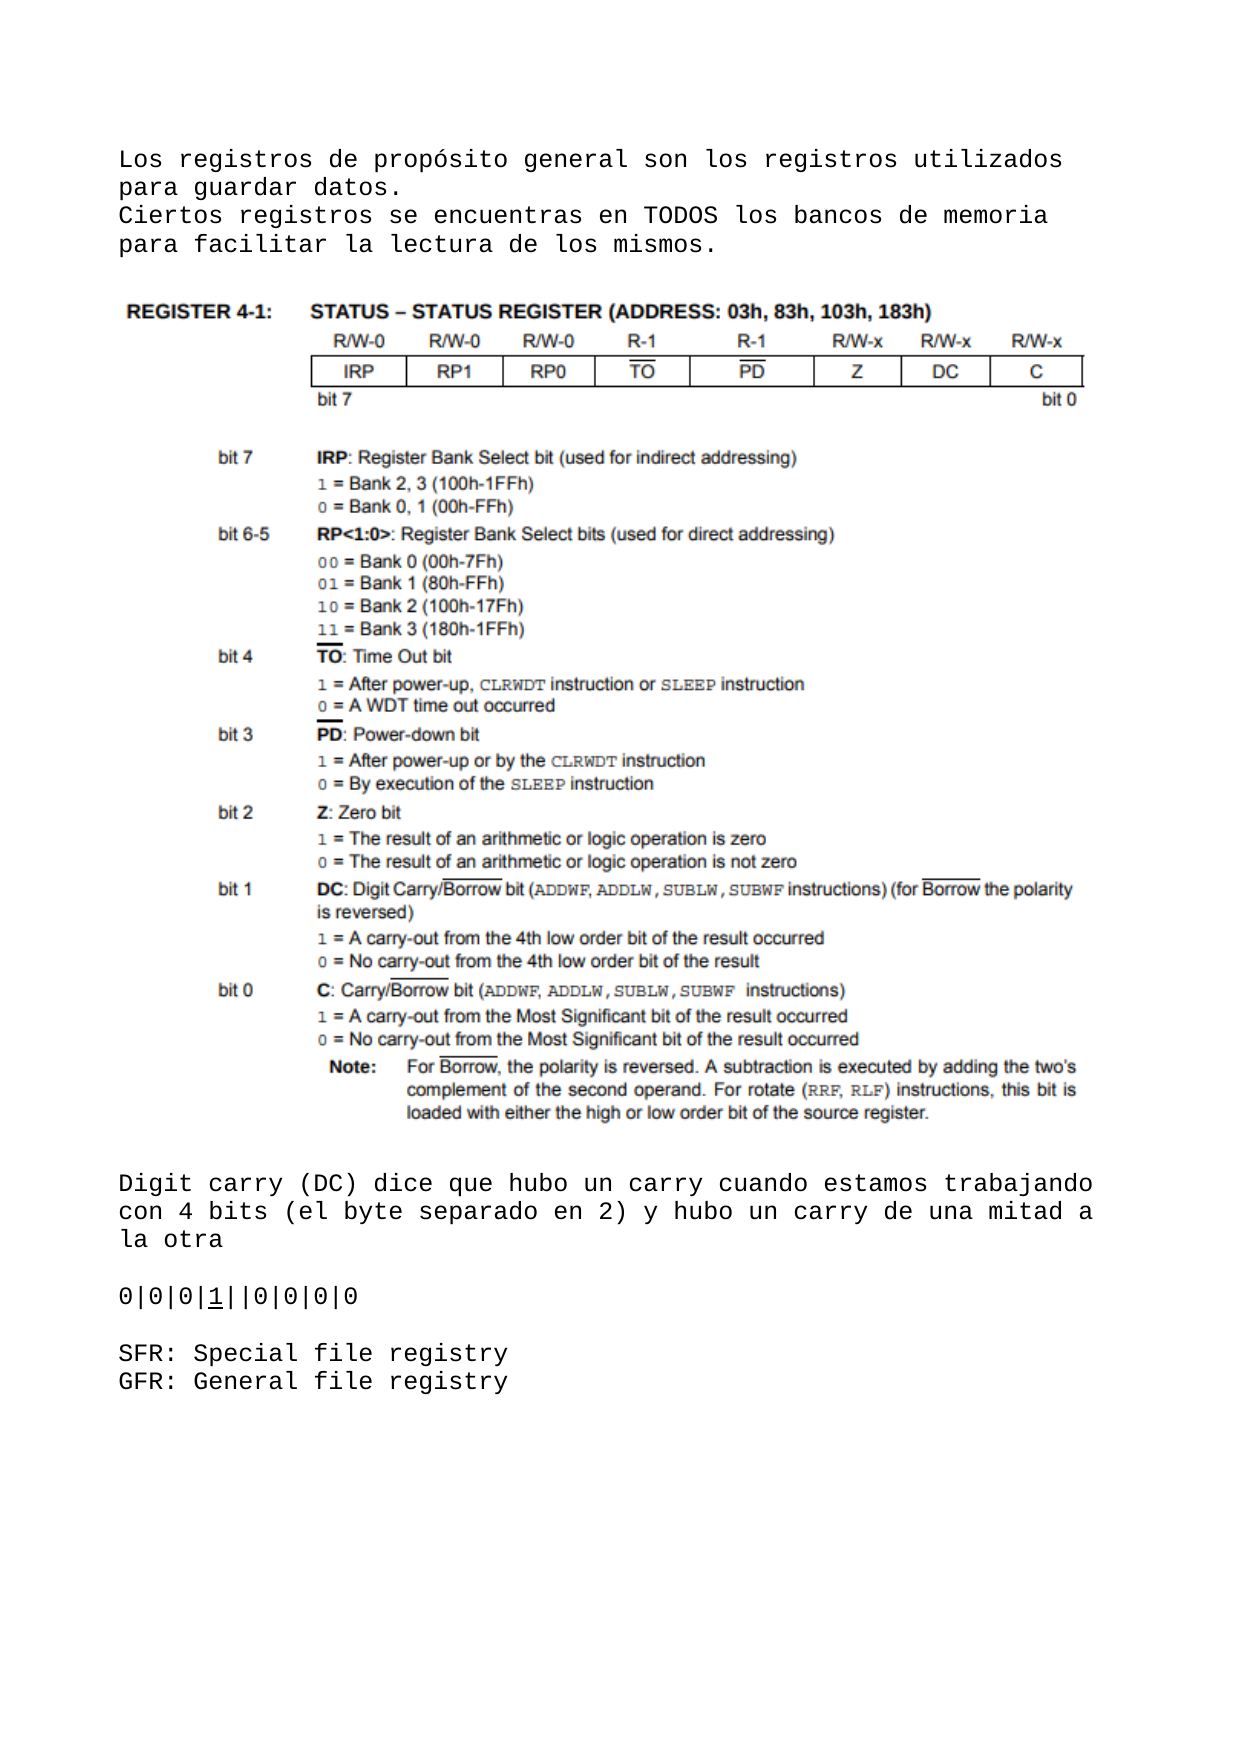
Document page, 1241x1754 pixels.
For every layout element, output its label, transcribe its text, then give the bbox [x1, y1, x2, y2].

text Los registros de propósito general son los registros utilizados para guardar datos. [118, 146, 1122, 203]
text SFR: Special file registry GFR: General file registry [118, 1340, 1122, 1397]
text Digit carry (DC) dice que hubo un carry cuando estamos trabajando con 4 bits (el byte separado en 2) y hubo un carry de una mitad a la otra [118, 1142, 1122, 1255]
text 0|0|0|1||0|0|0|0 [118, 1284, 1122, 1312]
picture [118, 288, 1123, 1142]
text Ciertos registros se encuentras en TODOS los bancos de memoria para facilitar la lectura de los mismos. [118, 203, 1122, 260]
